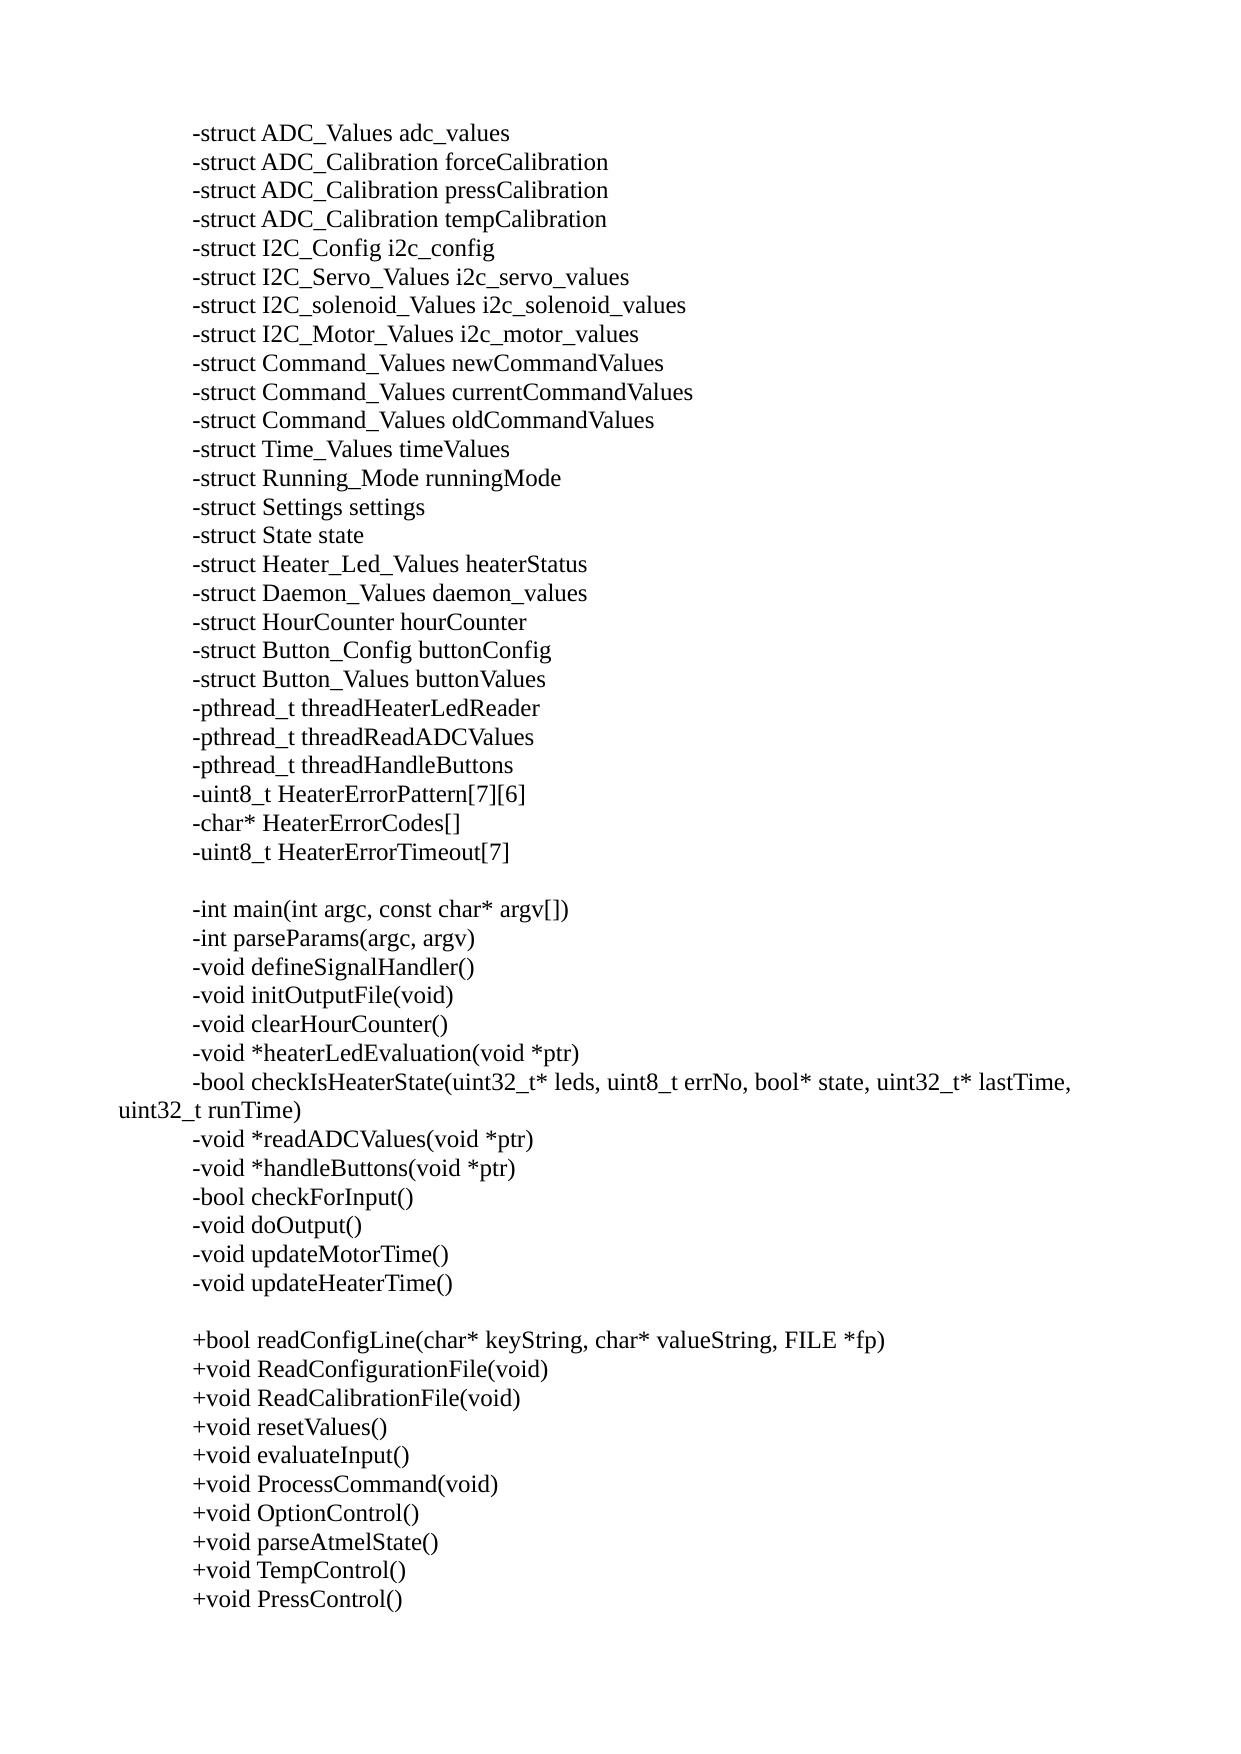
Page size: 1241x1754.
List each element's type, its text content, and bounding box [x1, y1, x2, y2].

text -struct ADC_Calibration forceCalibration [118, 147, 1122, 176]
text -void *heaterLedEvaluation(void *ptr) [118, 1038, 1122, 1067]
text -struct ADC_Calibration pressCalibration [118, 176, 1122, 204]
text -struct I2C_Servo_Values i2c_servo_values [118, 262, 1122, 291]
text +void ReadCalibrationFile(void) [118, 1383, 1122, 1412]
text -struct Command_Values oldCommandValues [118, 406, 1122, 434]
text -struct I2C_solenoid_Values i2c_solenoid_values [118, 291, 1122, 319]
text -struct Button_Values buttonValues [118, 664, 1122, 693]
text -struct Time_Values timeValues [118, 434, 1122, 463]
text +void PressControl() [118, 1584, 1122, 1613]
text -pthread_t threadHeaterLedReader [118, 693, 1122, 722]
text -void updateHeaterTime() [118, 1268, 1122, 1297]
text -struct Settings settings [118, 492, 1122, 521]
text -void updateMotorTime() [118, 1239, 1122, 1268]
text -struct State state [118, 521, 1122, 549]
text -pthread_t threadHandleButtons [118, 751, 1122, 779]
text +void resetValues() [118, 1412, 1122, 1441]
text -int parseParams(argc, argv) [118, 923, 1122, 952]
text -void clearHourCounter() [118, 1009, 1122, 1038]
text -void initOutputFile(void) [118, 981, 1122, 1009]
text -struct ADC_Values adc_values [118, 118, 1122, 147]
text -struct I2C_Motor_Values i2c_motor_values [118, 319, 1122, 348]
text -uint8_t HeaterErrorPattern[7][6] [118, 779, 1122, 808]
text -struct Running_Mode runningMode [118, 463, 1122, 492]
text +void ReadConfigurationFile(void) [118, 1354, 1122, 1383]
text +void parseAtmelState() [118, 1527, 1122, 1556]
text -struct HourCounter hourCounter [118, 607, 1122, 636]
text -bool checkIsHeaterState(uint32_t* leds, uint8_t errNo, bool* state, uint32_t* lastTime, uint32_t runTime) [118, 1067, 1122, 1124]
text -struct ADC_Calibration tempCalibration [118, 204, 1122, 233]
text +void evaluateInput() [118, 1441, 1122, 1469]
text +bool readConfigLine(char* keyString, char* valueString, FILE *fp) [118, 1326, 1122, 1354]
text -bool checkForInput() [118, 1182, 1122, 1211]
text -void *readADCValues(void *ptr) [118, 1124, 1122, 1153]
text -void doOutput() [118, 1211, 1122, 1239]
text +void OptionControl() [118, 1498, 1122, 1527]
text -pthread_t threadReadADCValues [118, 722, 1122, 751]
text +void TempControl() [118, 1556, 1122, 1584]
text -struct I2C_Config i2c_config [118, 233, 1122, 262]
text -void *handleButtons(void *ptr) [118, 1153, 1122, 1182]
text -int main(int argc, const char* argv[]) [118, 894, 1122, 923]
text -struct Button_Config buttonConfig [118, 636, 1122, 664]
text -struct Command_Values currentCommandValues [118, 377, 1122, 406]
text -struct Daemon_Values daemon_values [118, 578, 1122, 607]
text -char* HeaterErrorCodes[] [118, 808, 1122, 837]
text -struct Heater_Led_Values heaterStatus [118, 549, 1122, 578]
text -void defineSignalHandler() [118, 952, 1122, 981]
text +void ProcessCommand(void) [118, 1469, 1122, 1498]
text -struct Command_Values newCommandValues [118, 348, 1122, 377]
text -uint8_t HeaterErrorTimeout[7] [118, 837, 1122, 866]
